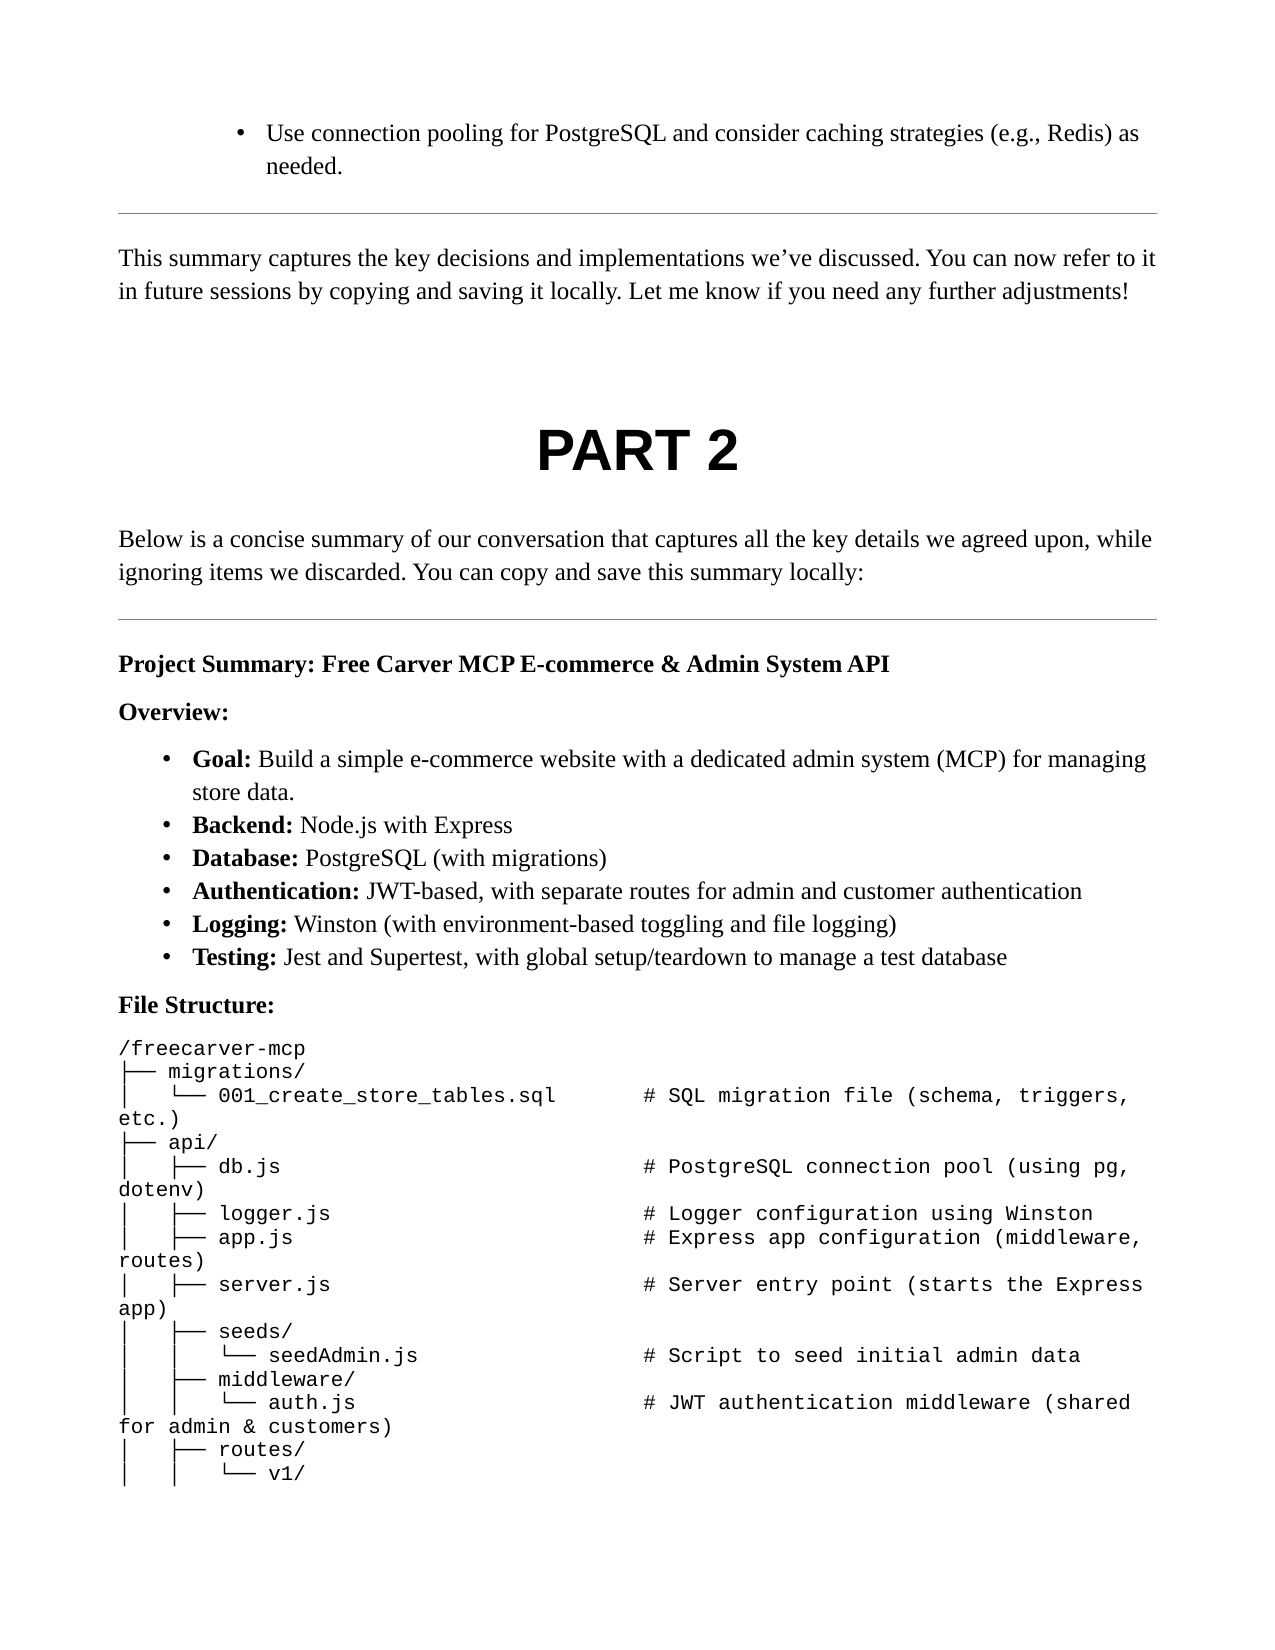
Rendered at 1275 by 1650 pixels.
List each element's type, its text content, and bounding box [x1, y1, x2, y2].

text ├── api/ [118, 1132, 1157, 1156]
list Backend: Node.js with Express [162, 810, 1157, 839]
text │ ├── server.js # Server entry point (starts the Express app) [118, 1274, 1157, 1321]
text │ ├── routes/ [118, 1439, 1157, 1463]
text │ ├── logger.js # Logger configuration using Winston [118, 1203, 1157, 1227]
text │ ├── app.js # Express app configuration (middleware, routes) [118, 1227, 1157, 1274]
text Project Summary: Free Carver MCP E-commerce & Admin System API [118, 649, 1157, 678]
text │ ├── db.js # PostgreSQL connection pool (using pg, dotenv) [118, 1156, 1157, 1203]
text │ ├── middleware/ [118, 1368, 1157, 1392]
list Authentication: JWT-based, with separate routes for admin and customer authentication [162, 876, 1157, 905]
list Database: PostgreSQL (with migrations) [162, 843, 1157, 872]
text │ └── 001_create_store_tables.sql # SQL migration file (schema, triggers, etc.) [118, 1085, 1157, 1132]
text File Structure: [118, 990, 1157, 1019]
list Use connection pooling for PostgreSQL and consider caching strategies (e.g., Redis) as needed. [236, 118, 1157, 180]
text Below is a concise summary of our conversation that captures all the key details we agreed upon, while ignoring items we discarded. You can copy and save this summary locally: [118, 524, 1157, 586]
text /freecarver-mcp [118, 1037, 1157, 1061]
list Logging: Winston (with environment-based toggling and file logging) [162, 909, 1157, 938]
title PART 2 [118, 349, 1157, 483]
text │ │ └── seedAdmin.js # Script to seed initial admin data [125, 1345, 174, 1368]
text │ ├── seeds/ [118, 1321, 1157, 1345]
text │ │ └── seedAdmin.js # Script to seed initial admin data [175, 1345, 1157, 1368]
text This summary captures the key decisions and implementations we’ve discussed. You can now refer to it in future sessions by copying and saving it locally. Let me know if you need any further adjustments! [118, 243, 1157, 305]
list Testing: Jest and Supertest, with global setup/teardown to manage a test database [162, 942, 1157, 971]
text ├── migrations/ [118, 1061, 1157, 1085]
text Overview: [118, 697, 1157, 725]
list Goal: Build a simple e-commerce website with a dedicated admin system (MCP) for managing store data. [162, 744, 1157, 806]
text │ │ └── auth.js # JWT authentication middleware (shared for admin & customers) [118, 1392, 1157, 1439]
text │ │ └── v1/ [118, 1463, 1157, 1487]
